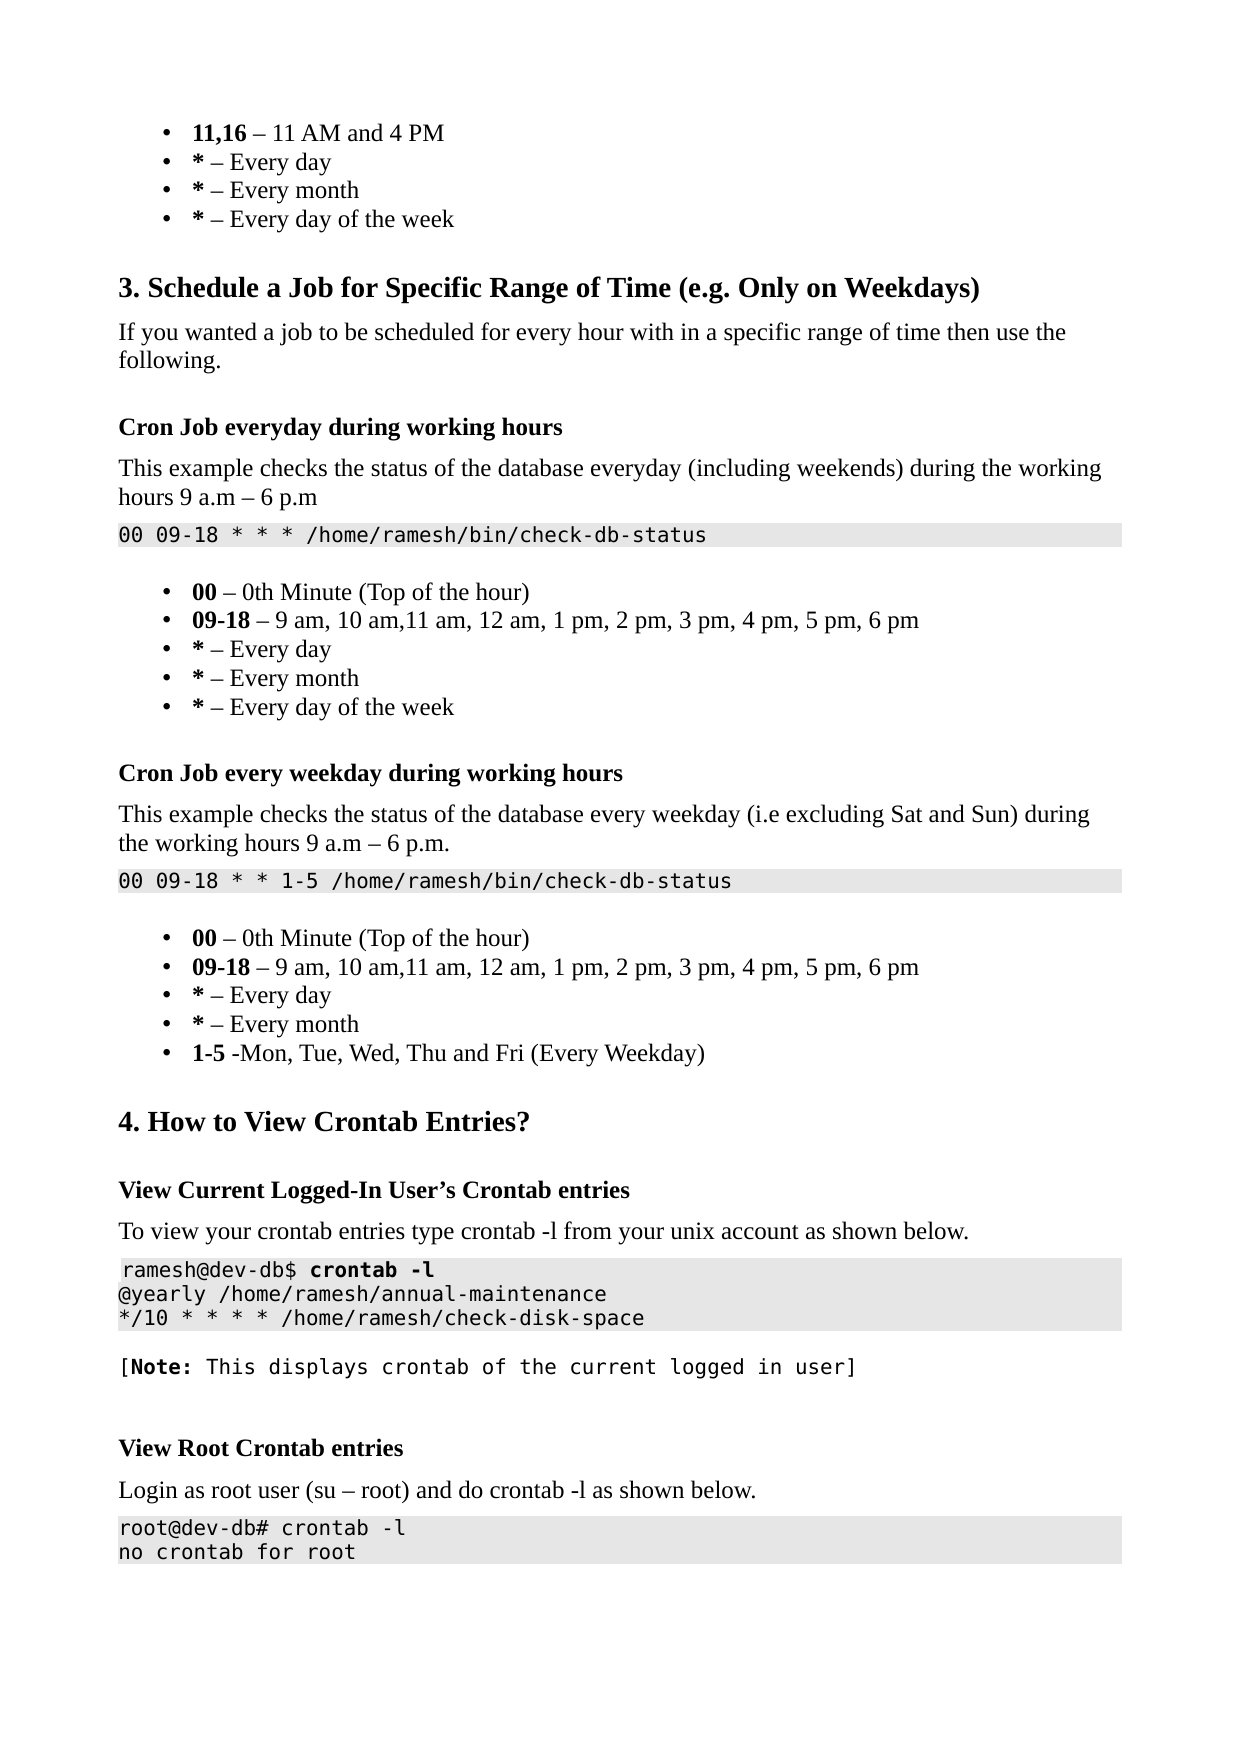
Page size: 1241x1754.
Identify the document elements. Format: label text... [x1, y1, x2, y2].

list 09-18 – 9 am, 10 am,11 am, 12 am, 1 pm, 2 pm, 3 pm, 4 pm, 5 pm, 6 pm [162, 605, 1122, 634]
text This example checks the status of the database every weekday (i.e excluding Sat and Sun) during the working hours 9 a.m – 6 p.m. [118, 799, 1122, 857]
list 00 – 0th Minute (Top of the hour) [162, 577, 1122, 605]
subtitle 4. How to View Crontab Entries? [118, 1104, 1122, 1138]
subtitle View Root Crontab entries [118, 1433, 1122, 1462]
list * – Every day [162, 634, 1122, 663]
list 1-5 -Mon, Tue, Wed, Thu and Fri (Every Weekday) [162, 1038, 1122, 1067]
list 00 – 0th Minute (Top of the hour) [162, 923, 1122, 952]
subtitle Cron Job everyday during working hours [118, 412, 1122, 440]
text 00 09-18 * * * /home/ramesh/bin/check-db-status [118, 523, 1122, 547]
subtitle 3. Schedule a Job for Specific Range of Time (e.g. Only on Weekdays) [118, 271, 1122, 304]
text ramesh@dev-db$ crontab -l [121, 1258, 1122, 1282]
text This example checks the status of the database everyday (including weekends) during the working hours 9 a.m – 6 p.m [118, 453, 1122, 510]
list * – Every day [162, 147, 1122, 176]
text If you wanted a job to be scheduled for every hour with in a specific range of time then use the following. [118, 317, 1122, 374]
text [Note: This displays crontab of the current logged in user] [118, 1355, 1122, 1379]
list * – Every day of the week [162, 204, 1122, 233]
text 00 09-18 * * 1-5 /home/ramesh/bin/check-db-status [118, 869, 1122, 893]
list * – Every month [162, 176, 1122, 204]
text */10 * * * * /home/ramesh/check-disk-space [118, 1306, 1122, 1331]
list * – Every month [162, 1009, 1122, 1038]
text @yearly /home/ramesh/annual-maintenance [118, 1282, 1122, 1306]
text To view your crontab entries type crontab -l from your unix account as shown below. [118, 1216, 1122, 1245]
list 09-18 – 9 am, 10 am,11 am, 12 am, 1 pm, 2 pm, 3 pm, 4 pm, 5 pm, 6 pm [162, 952, 1122, 980]
subtitle View Current Logged-In User’s Crontab entries [118, 1175, 1122, 1204]
list * – Every day [162, 980, 1122, 1009]
list * – Every day of the week [162, 692, 1122, 720]
subtitle Cron Job every weekday during working hours [118, 758, 1122, 787]
text Login as root user (su – root) and do crontab -l as shown below. [118, 1475, 1122, 1503]
text root@dev-db# crontab -l [118, 1516, 1122, 1540]
text no crontab for root [118, 1540, 1122, 1564]
list * – Every month [162, 663, 1122, 692]
list 11,16 – 11 AM and 4 PM [162, 118, 1122, 147]
